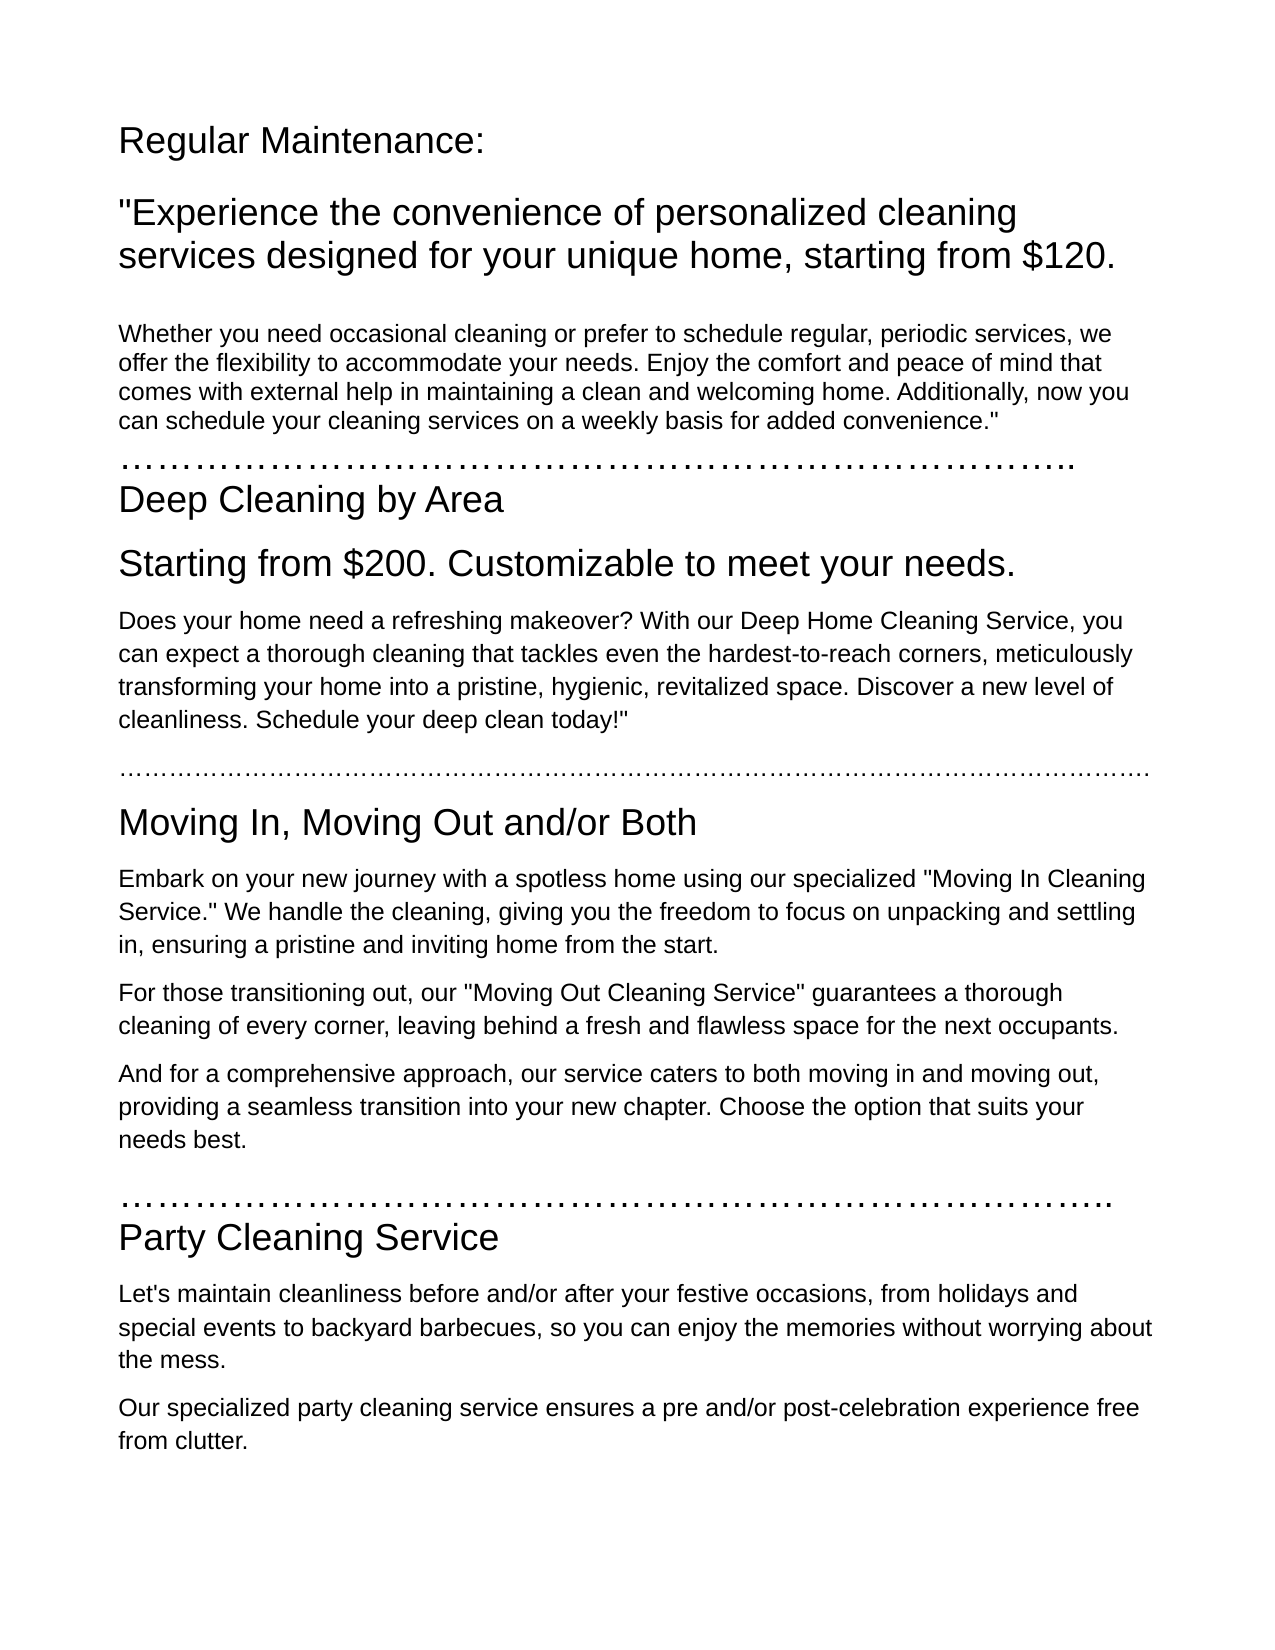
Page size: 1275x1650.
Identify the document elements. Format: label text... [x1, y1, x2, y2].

text Let's maintain cleanliness before and/or after your festive occasions, from holidays and special events to backyard barbecues, so you can enjoy the memories without worrying about the mess. [118, 1279, 1157, 1374]
text ……………………………………………………………………………………………………………. [118, 752, 1157, 781]
text Moving In, Moving Out and/or Both [118, 800, 1157, 843]
text Starting from $200. Customizable to meet your needs. [118, 542, 1157, 585]
text …………………………………………………………………….. [118, 1172, 1157, 1215]
text Regular Maintenance: [118, 118, 1157, 161]
text Does your home need a refreshing makeover? With our Deep Home Cleaning Service, you can expect a thorough cleaning that tackles even the hardest-to-reach corners, meticulously transforming your home into a pristine, hygienic, revitalized space. Discover a new level of cleanliness. Schedule your deep clean today!" [118, 606, 1157, 734]
text "Experience the convenience of personalized cleaning services designed for your unique home, starting from $120. [118, 190, 1157, 276]
text Whether you need occasional cleaning or prefer to schedule regular, periodic services, we offer the flexibility to accommodate your needs. Enjoy the comfort and peace of mind that comes with external help in maintaining a clean and welcoming home. Additionally, now you can schedule your cleaning services on a weekly basis for added convenience." ………………………………………………………………….. [118, 319, 1157, 477]
text Party Cleaning Service [118, 1215, 1157, 1258]
text And for a comprehensive approach, our service caters to both moving in and moving out, providing a seamless transition into your new chapter. Choose the option that suits your needs best. [118, 1058, 1157, 1153]
text Deep Cleaning by Area [118, 477, 1157, 521]
text Our specialized party cleaning service ensures a pre and/or post-celebration experience free from clutter. [118, 1393, 1157, 1455]
text Embark on your new journey with a spotless home using our specialized "Moving In Cleaning Service." We handle the cleaning, giving you the freedom to focus on unpacking and settling in, ensuring a pristine and inviting home from the start. [118, 864, 1157, 959]
text For those transitioning out, our "Moving Out Cleaning Service" guarantees a thorough cleaning of every corner, leaving behind a fresh and flawless space for the next occupants. [118, 978, 1157, 1040]
